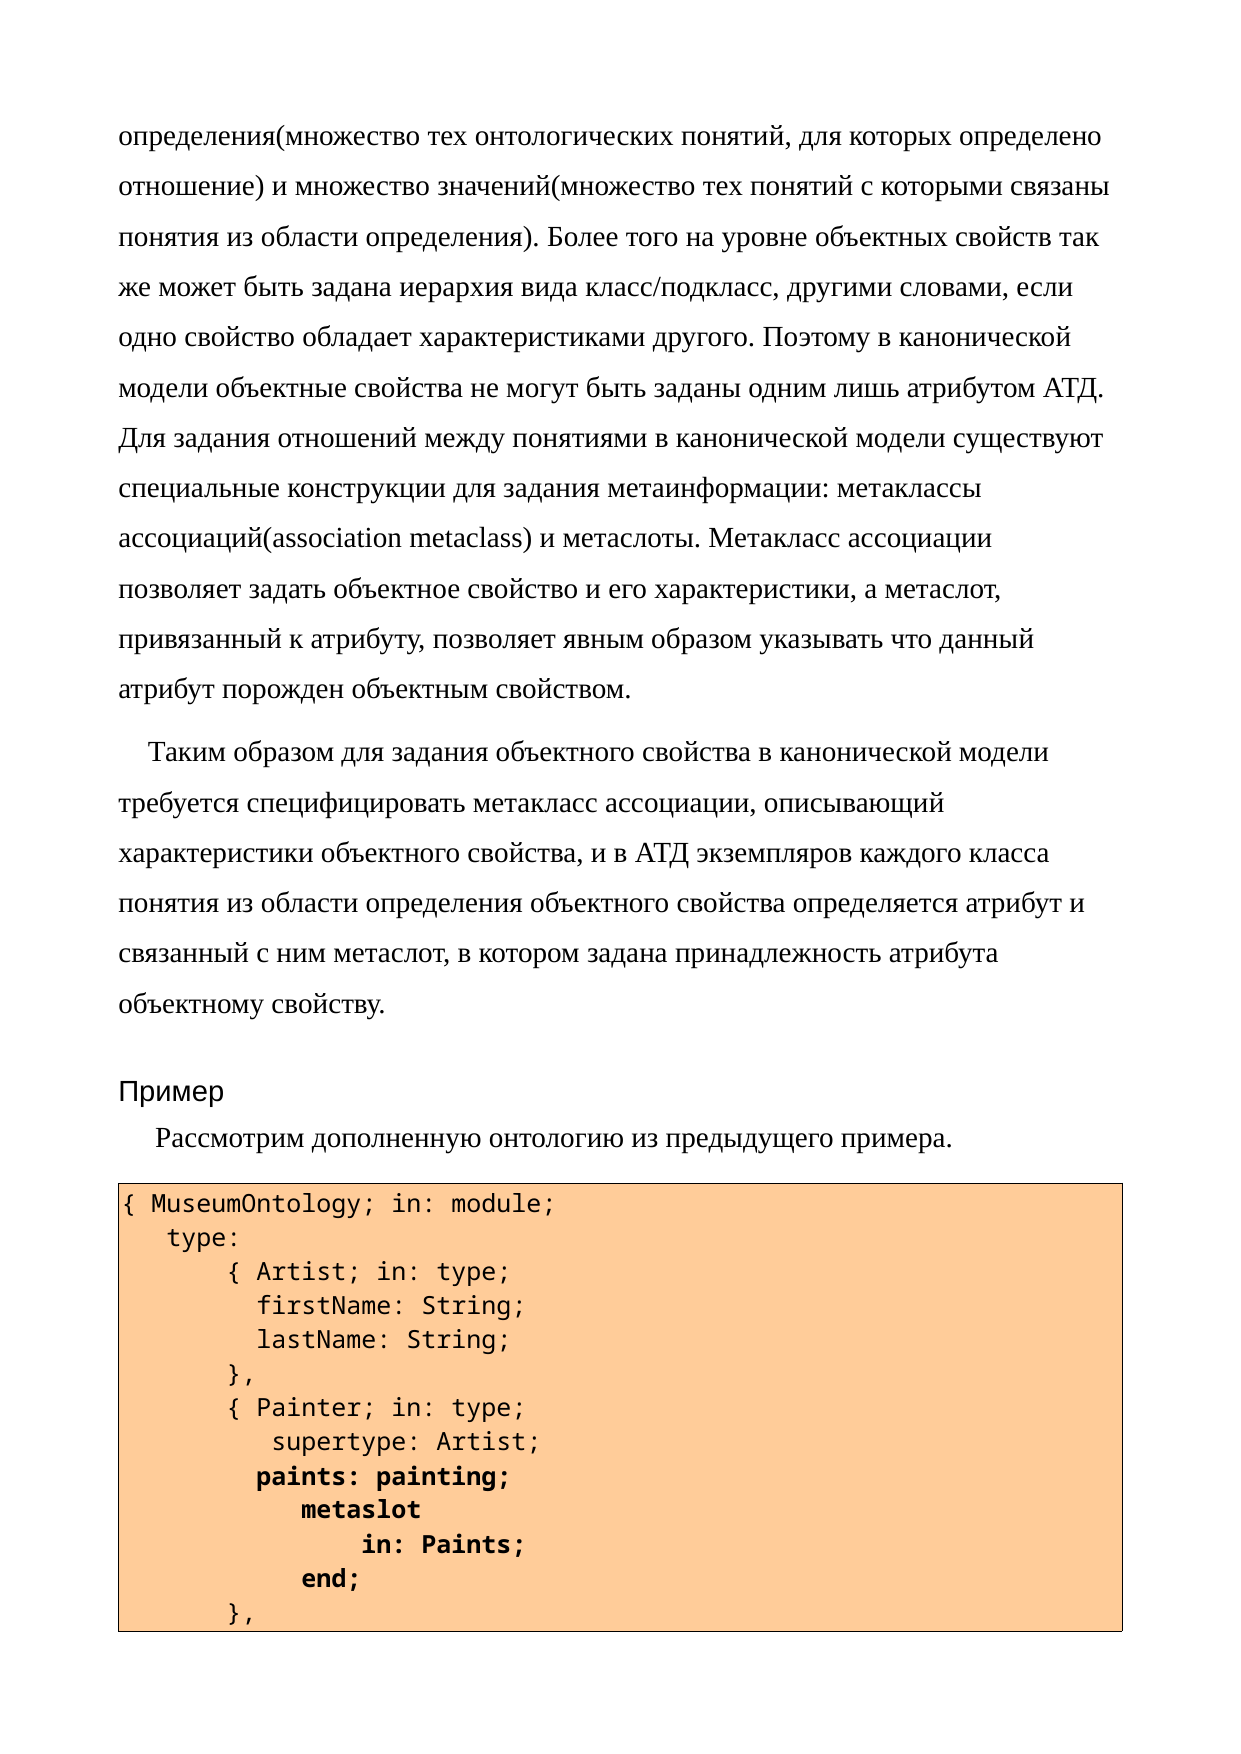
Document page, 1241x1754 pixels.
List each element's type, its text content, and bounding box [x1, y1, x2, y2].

title Пример [118, 1074, 1122, 1107]
text Рассмотрим дополненную онтологию из предыдущего примера. [118, 1120, 1122, 1153]
text определения(множество тех онтологических понятий, для которых определено отношение) и множество значений(множество тех понятий с которыми связаны понятия из области определения). Более того на уровне объектных свойств так же может быть задана иерархия вида класс/подкласс, другими словами, если одно свойство обладает характеристиками другого. Поэтому в канонической модели объектные свойства не могут быть заданы одним лишь атрибутом АТД. Для задания отношений между понятиями в канонической модели существуют специальные конструкции для задания метаинформации: метаклассы ассоциаций(association metaclass) и метаслоты. Метакласс ассоциации позволяет задать объектное свойство и его характеристики, а метаслот, привязанный к атрибуту, позволяет явным образом указывать что данный атрибут порожден объектным свойством. [118, 118, 1122, 705]
text { MuseumOntology; in: module; type: { Artist; in: type; firstName: String; lastName: String; }, { Painter; in: type; supertype: Artist; paints: painting; metaslot in: Paints; end; }, [119, 1184, 1122, 1631]
text Таким образом для задания объектного свойства в канонической модели требуется специфицировать метакласс ассоциации, описывающий характеристики объектного свойства, и в АТД экземпляров каждого класса понятия из области определения объектного свойства определяется атрибут и связанный с ним метаслот, в котором задана принадлежность атрибута объектному свойству. [118, 734, 1122, 1019]
